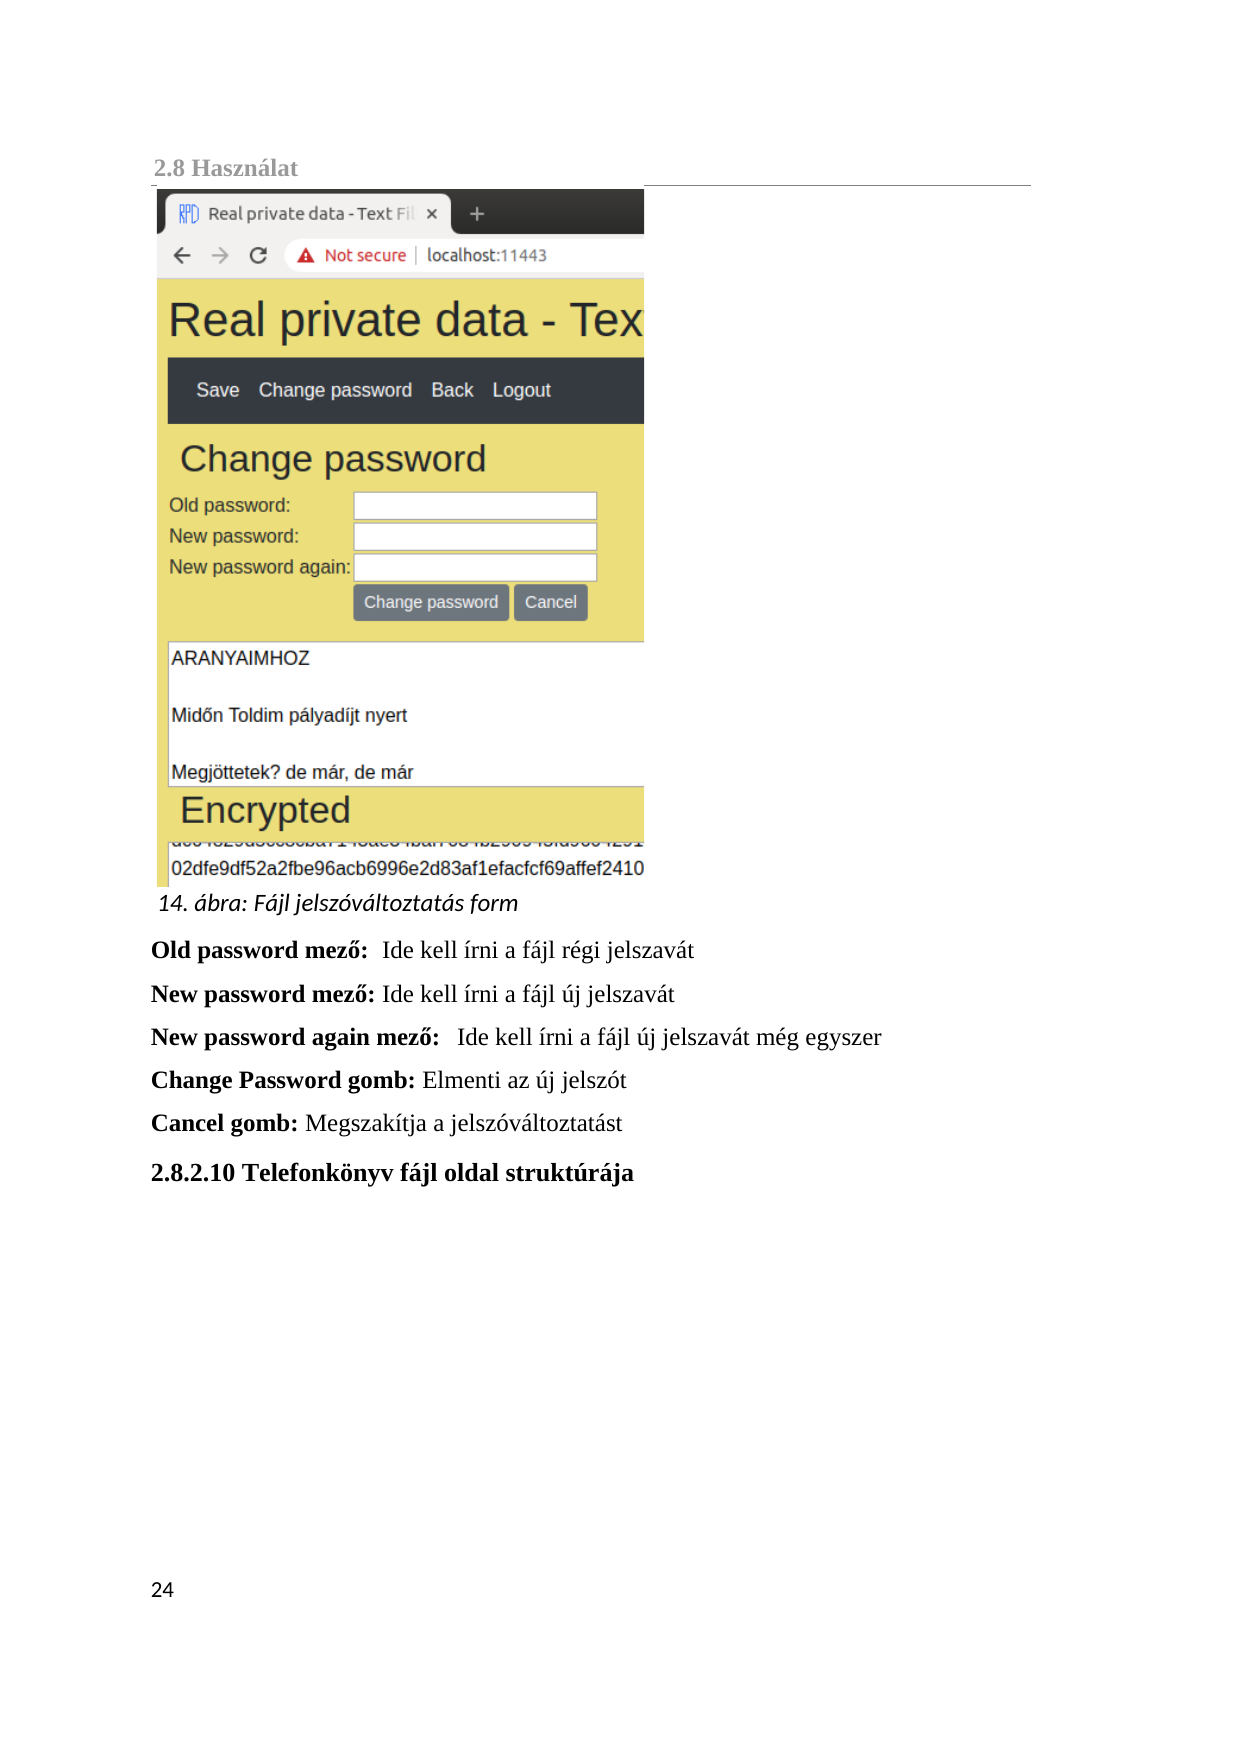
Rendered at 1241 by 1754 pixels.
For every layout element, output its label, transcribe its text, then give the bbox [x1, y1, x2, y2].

text Old password mező: Ide kell írni a fájl régi jelszavát New password mező: Ide kell írni a fájl új jelszavát New password again mező: Ide kell írni a fájl új jelszavát még egyszer Change Password gomb: Elmenti az új jelszót Cancel gomb: Megszakítja a jelszóváltoztatást [151, 177, 1031, 1137]
subtitle Telefonkönyv fájl oldal struktúrája [151, 1157, 1031, 1187]
text 14. ábra: Fájl jelszóváltoztatás form [157, 887, 644, 917]
picture [156, 189, 645, 887]
